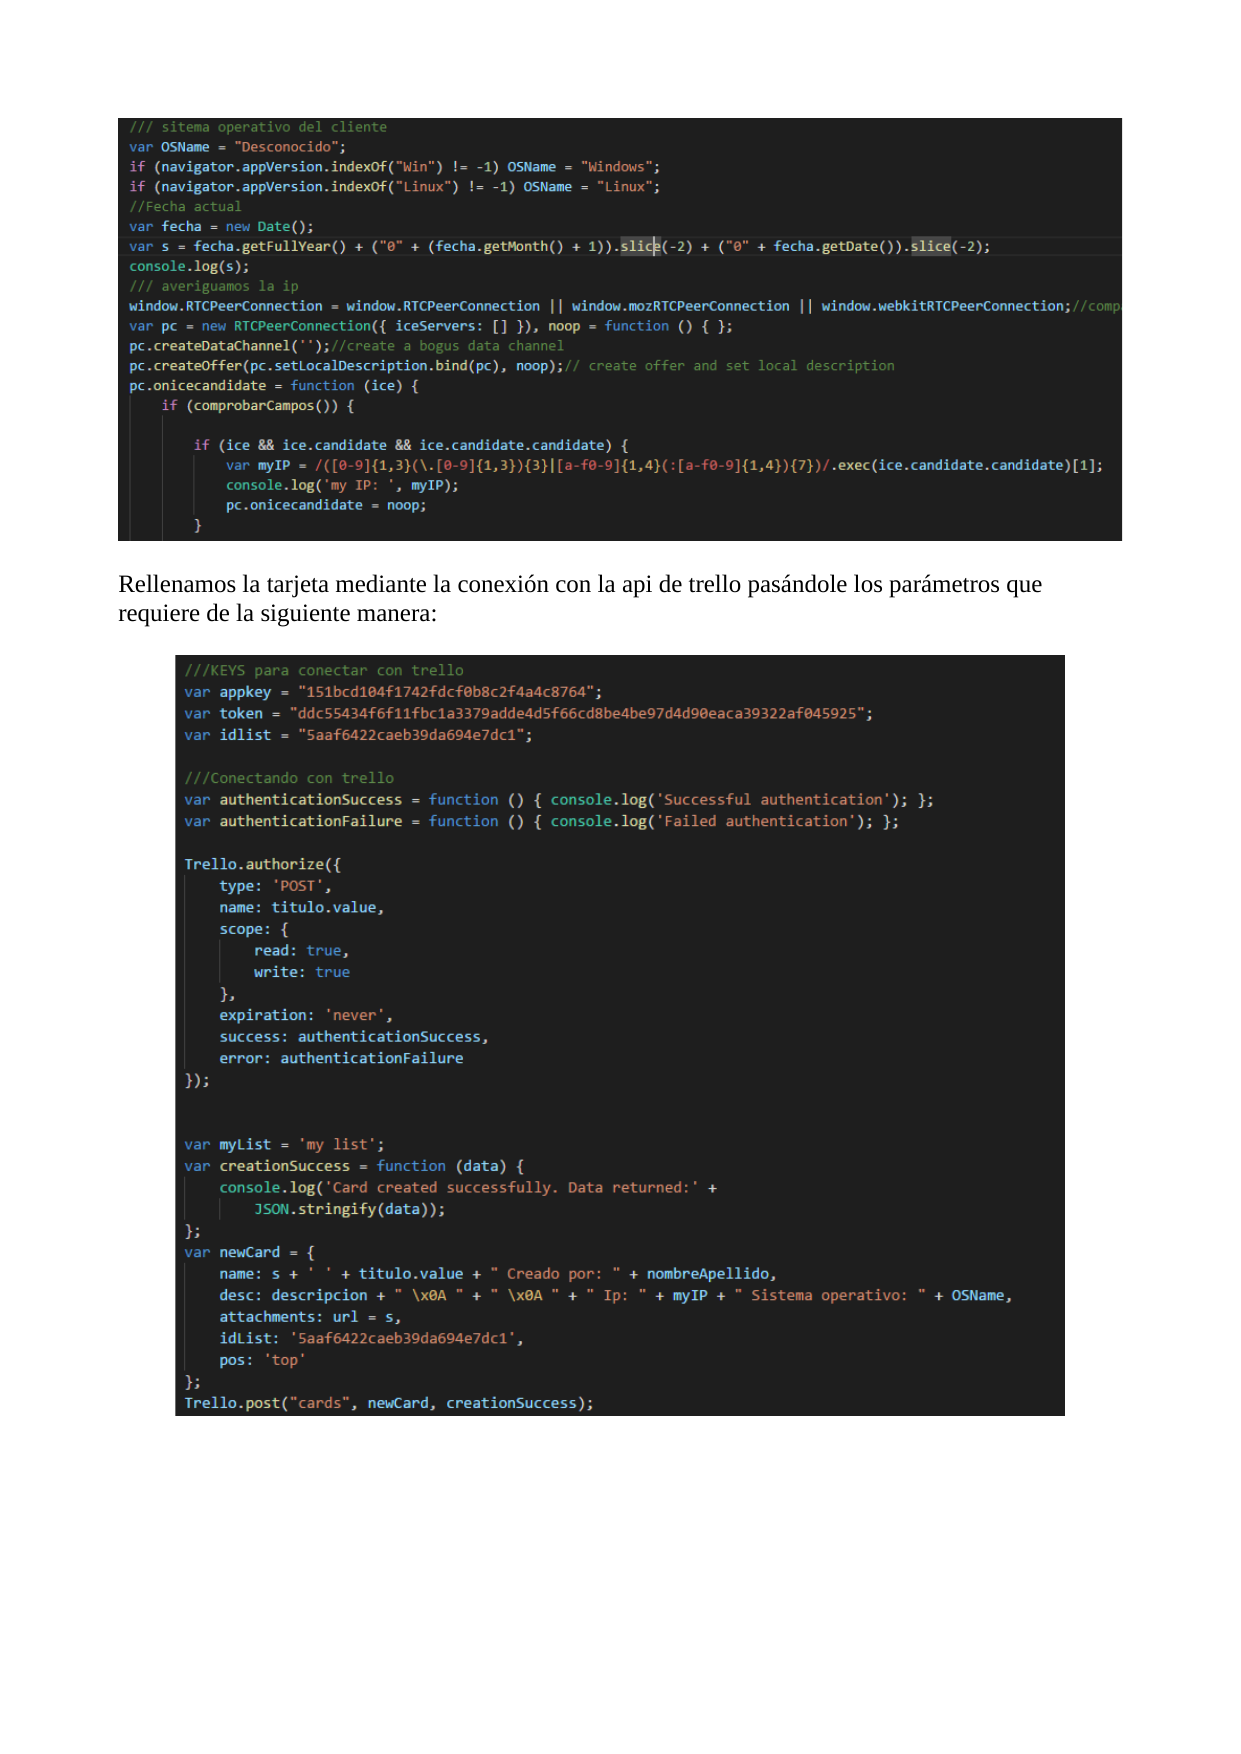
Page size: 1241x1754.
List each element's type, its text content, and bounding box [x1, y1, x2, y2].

text Rellenamos la tarjeta mediante la conexión con la api de trello pasándole los parámetros que requiere de la siguiente manera: [118, 569, 1122, 627]
picture [175, 655, 1065, 1416]
picture [118, 118, 1123, 541]
